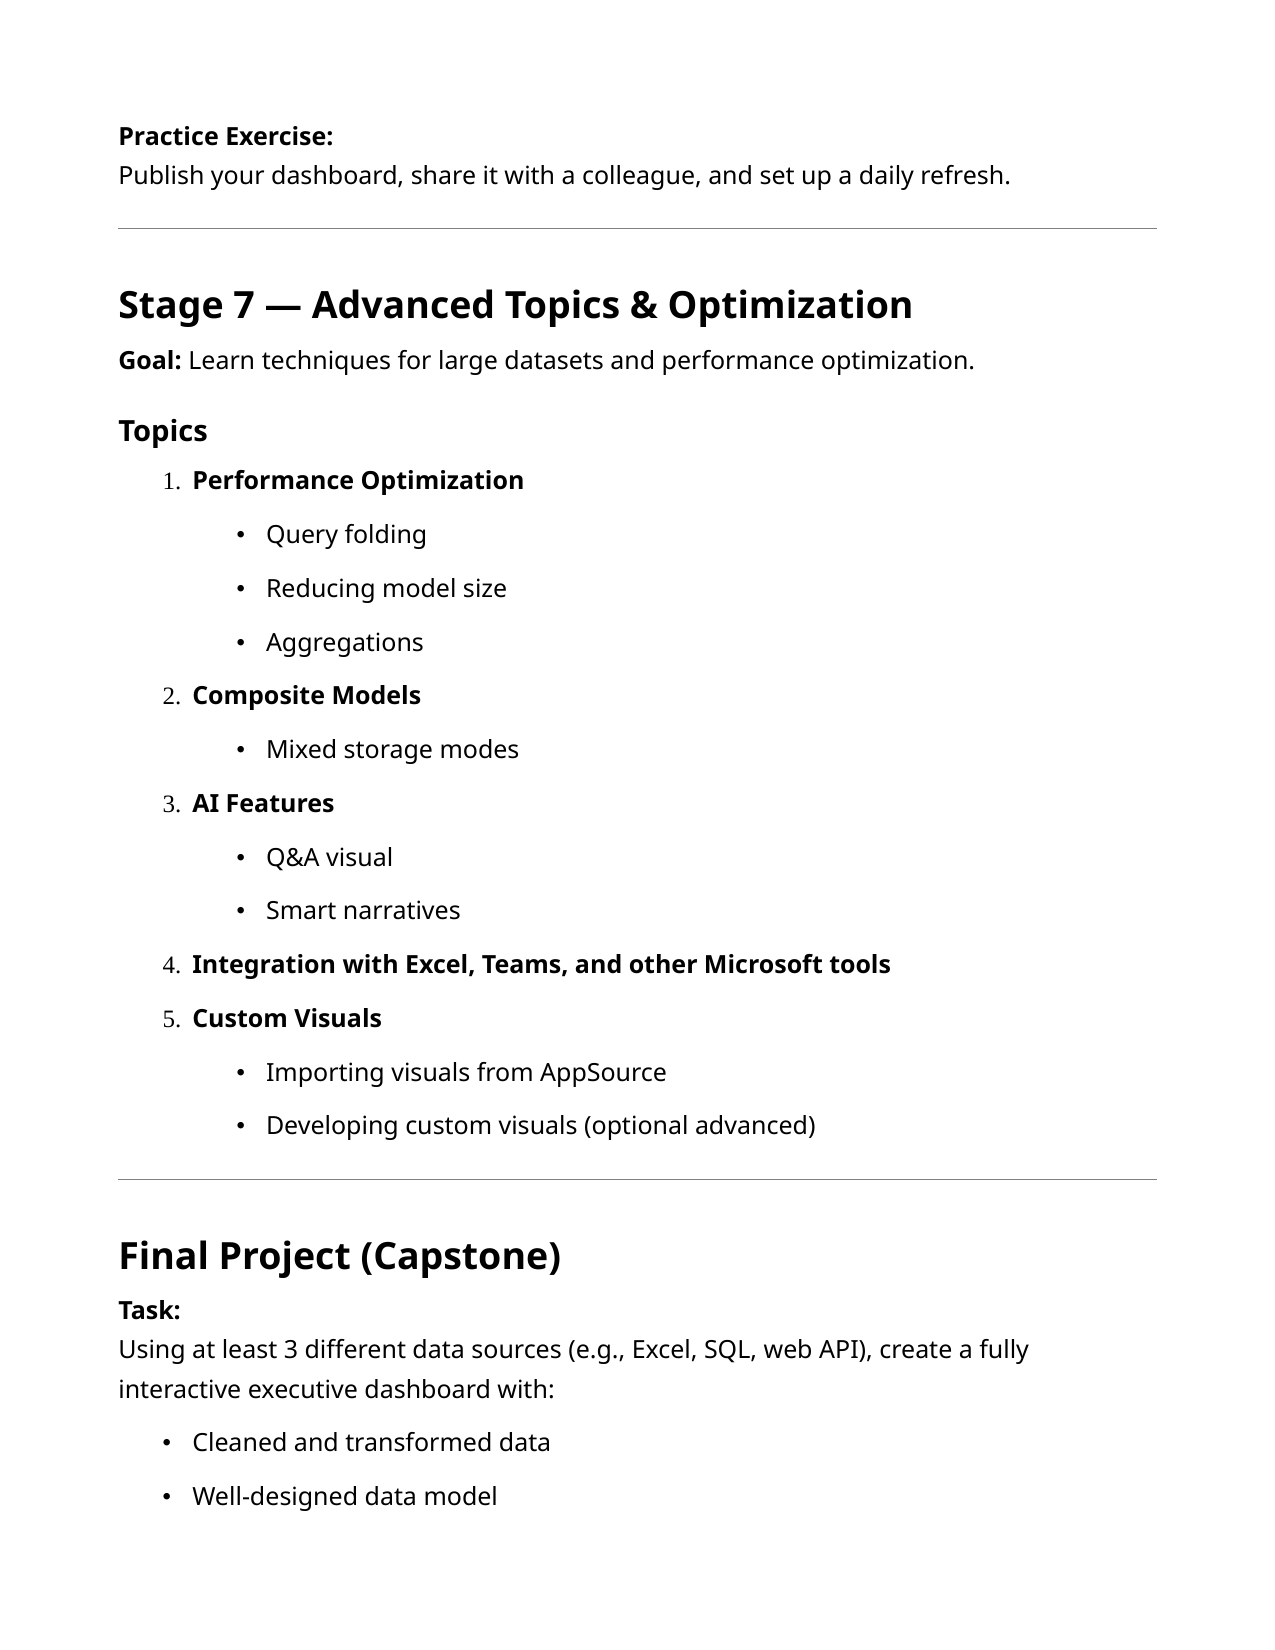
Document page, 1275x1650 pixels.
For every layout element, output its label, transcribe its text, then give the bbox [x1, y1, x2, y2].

subtitle Topics [118, 411, 1157, 450]
text Task: Using at least 3 different data sources (e.g., Excel, SQL, web API), create a fully interactive executive dashboard with: [118, 1293, 1157, 1405]
list Smart narratives [236, 893, 1157, 927]
list Query folding [236, 517, 1157, 551]
list Aggregations [236, 624, 1157, 658]
list AI Features [162, 785, 1157, 819]
text Goal: Learn techniques for large datasets and performance optimization. [118, 342, 1157, 376]
list Cleaned and transformed data [162, 1425, 1157, 1459]
list Well-designed data model [162, 1479, 1157, 1513]
list Composite Models [162, 678, 1157, 712]
list Performance Optimization [162, 463, 1157, 497]
subtitle Stage 7 — Advanced Topics & Optimization [118, 279, 1157, 330]
text Practice Exercise: Publish your dashboard, share it with a colleague, and set up a daily refresh. [118, 118, 1157, 191]
list Mixed storage modes [236, 732, 1157, 766]
list Integration with Excel, Teams, and other Microsoft tools [162, 947, 1157, 981]
list Developing custom visuals (optional advanced) [236, 1108, 1157, 1142]
list Importing visuals from AppSource [236, 1054, 1157, 1088]
list Custom Visuals [162, 1000, 1157, 1034]
list Q&A visual [236, 839, 1157, 873]
list Reducing model size [236, 570, 1157, 604]
subtitle Final Project (Capstone) [118, 1229, 1157, 1281]
